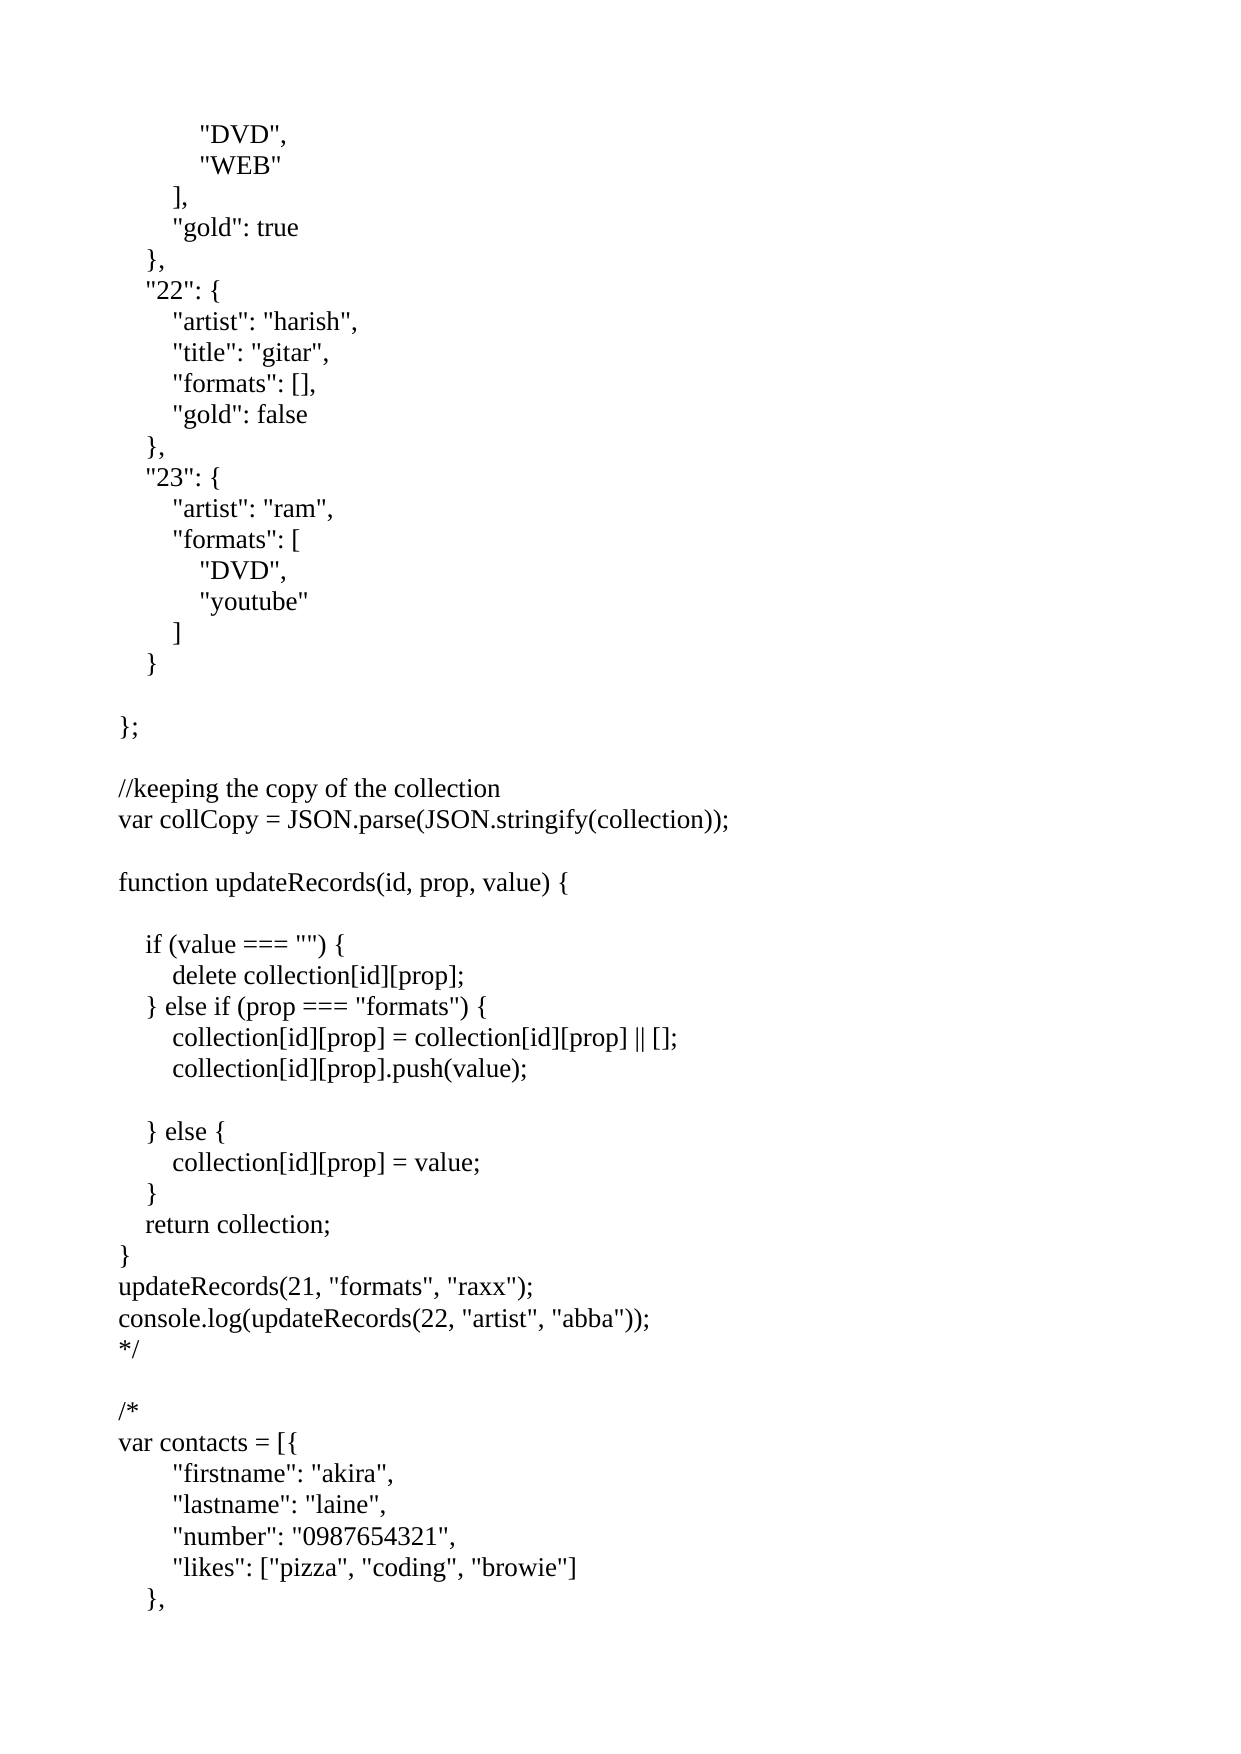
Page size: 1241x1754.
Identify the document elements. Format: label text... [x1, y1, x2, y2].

text "DVD", [118, 118, 1122, 149]
text "gold": false [118, 398, 1122, 429]
text var collCopy = JSON.parse(JSON.stringify(collection)); [118, 803, 1122, 834]
text if (value === "") { [118, 928, 1122, 959]
text "23": { [118, 461, 1122, 492]
text "likes": ["pizza", "coding", "browie"] [118, 1551, 1122, 1582]
text }, [118, 1582, 1122, 1613]
text "number": "0987654321", [118, 1520, 1122, 1551]
text "formats": [ [118, 523, 1122, 554]
text //keeping the copy of the collection [118, 772, 1122, 803]
text collection[id][prop] = collection[id][prop] || []; [118, 1021, 1122, 1052]
text "formats": [], [118, 367, 1122, 398]
text "youtube" [118, 585, 1122, 616]
text */ [118, 1333, 1122, 1364]
text updateRecords(21, "formats", "raxx"); [118, 1271, 1122, 1302]
text } [118, 648, 1122, 679]
text ], [118, 180, 1122, 212]
text } else if (prop === "formats") { [118, 990, 1122, 1021]
text "firstname": "akira", [118, 1457, 1122, 1488]
text delete collection[id][prop]; [118, 959, 1122, 990]
text }; [118, 710, 1122, 741]
text } else { [118, 1115, 1122, 1146]
text "artist": "harish", [118, 305, 1122, 336]
text } [118, 1239, 1122, 1271]
text collection[id][prop] = value; [118, 1146, 1122, 1177]
text "WEB" [118, 149, 1122, 180]
text "title": "gitar", [118, 336, 1122, 367]
text console.log(updateRecords(22, "artist", "abba")); [118, 1302, 1122, 1333]
text var contacts = [{ [118, 1426, 1122, 1457]
text }, [118, 243, 1122, 274]
text "gold": true [118, 212, 1122, 243]
text /* [118, 1395, 1122, 1426]
text "22": { [118, 274, 1122, 305]
text "DVD", [118, 554, 1122, 585]
text }, [118, 429, 1122, 461]
text collection[id][prop].push(value); [118, 1052, 1122, 1084]
text "artist": "ram", [118, 492, 1122, 523]
text function updateRecords(id, prop, value) { [118, 866, 1122, 897]
text } [118, 1177, 1122, 1208]
text return collection; [118, 1208, 1122, 1239]
text "lastname": "laine", [118, 1488, 1122, 1520]
text ] [118, 616, 1122, 648]
